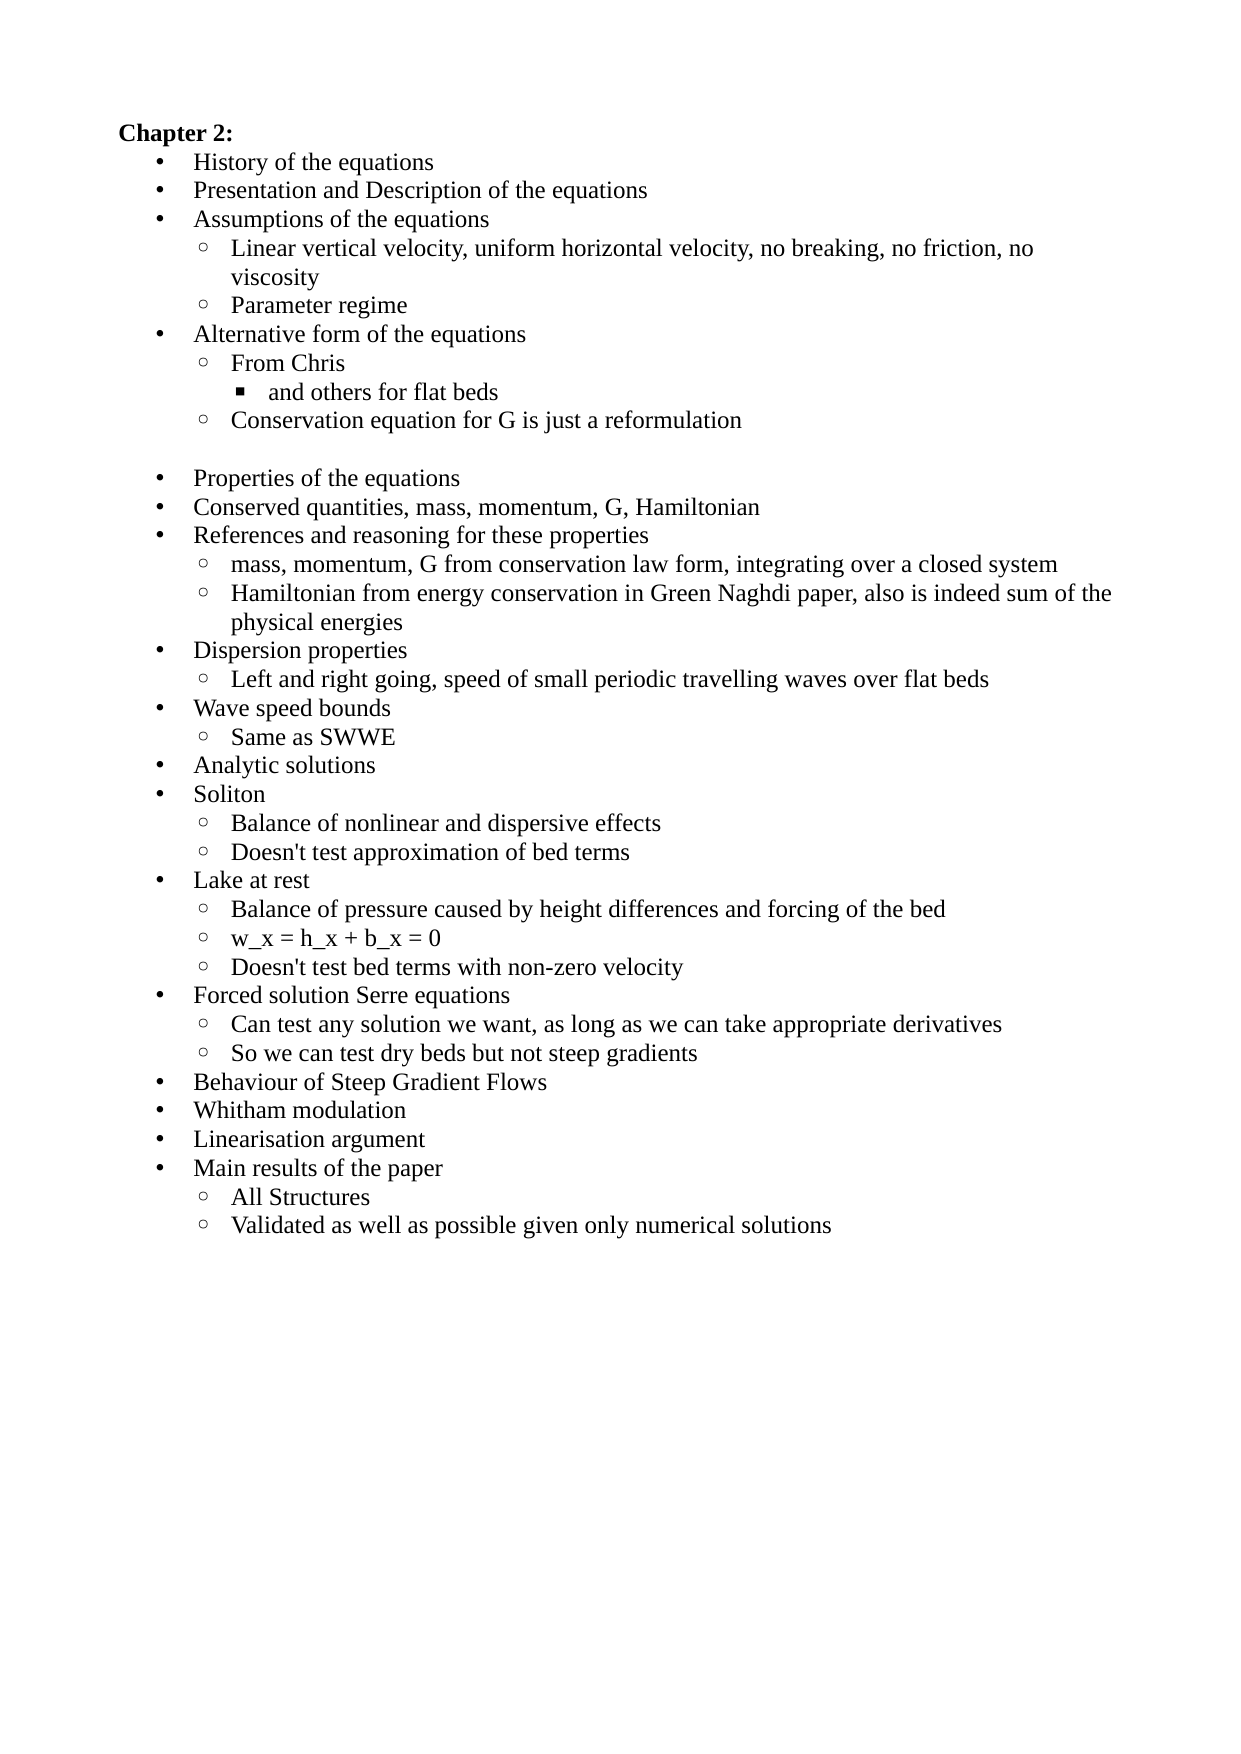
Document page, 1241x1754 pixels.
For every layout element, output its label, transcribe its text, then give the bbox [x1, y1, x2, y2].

list Soliton [156, 779, 1122, 808]
list Analytic solutions [156, 751, 1122, 779]
list Dispersion properties [156, 636, 1122, 664]
list History of the equations [156, 147, 1122, 176]
list and others for flat beds [231, 377, 1122, 406]
list Linearisation argument [156, 1124, 1122, 1153]
list So we can test dry beds but not steep gradients [193, 1038, 1122, 1067]
list w_x = h_x + b_x = 0 [193, 923, 1122, 952]
list Whitham modulation [156, 1096, 1122, 1124]
list Lake at rest [156, 866, 1122, 894]
list Doesn't test bed terms with non-zero velocity [193, 952, 1122, 981]
list Presentation and Description of the equations [156, 176, 1122, 204]
list Balance of pressure caused by height differences and forcing of the bed [193, 894, 1122, 923]
list Conserved quantities, mass, momentum, G, Hamiltonian [156, 492, 1122, 521]
list Conservation equation for G is just a reformulation [193, 406, 1122, 434]
list Doesn't test approximation of bed terms [193, 837, 1122, 866]
list Hamiltonian from energy conservation in Green Naghdi paper, also is indeed sum of the physical energies [193, 578, 1122, 636]
list Same as SWWE [193, 722, 1122, 751]
list Parameter regime [193, 291, 1122, 319]
text Chapter 2: [118, 118, 1122, 147]
list Left and right going, speed of small periodic travelling waves over flat beds [193, 664, 1122, 693]
list Forced solution Serre equations [156, 981, 1122, 1009]
list Wave speed bounds [156, 693, 1122, 722]
list References and reasoning for these properties [156, 521, 1122, 549]
list Properties of the equations [156, 463, 1122, 492]
list Alternative form of the equations [156, 319, 1122, 348]
list Behaviour of Steep Gradient Flows [156, 1067, 1122, 1096]
list From Chris [193, 348, 1122, 377]
list Linear vertical velocity, uniform horizontal velocity, no breaking, no friction, no viscosity [193, 233, 1122, 291]
list Assumptions of the equations [156, 204, 1122, 233]
list All Structures [193, 1182, 1122, 1211]
list Validated as well as possible given only numerical solutions [193, 1211, 1122, 1239]
list Balance of nonlinear and dispersive effects [193, 808, 1122, 837]
list Can test any solution we want, as long as we can take appropriate derivatives [193, 1009, 1122, 1038]
list mass, momentum, G from conservation law form, integrating over a closed system [193, 549, 1122, 578]
list Main results of the paper [156, 1153, 1122, 1182]
